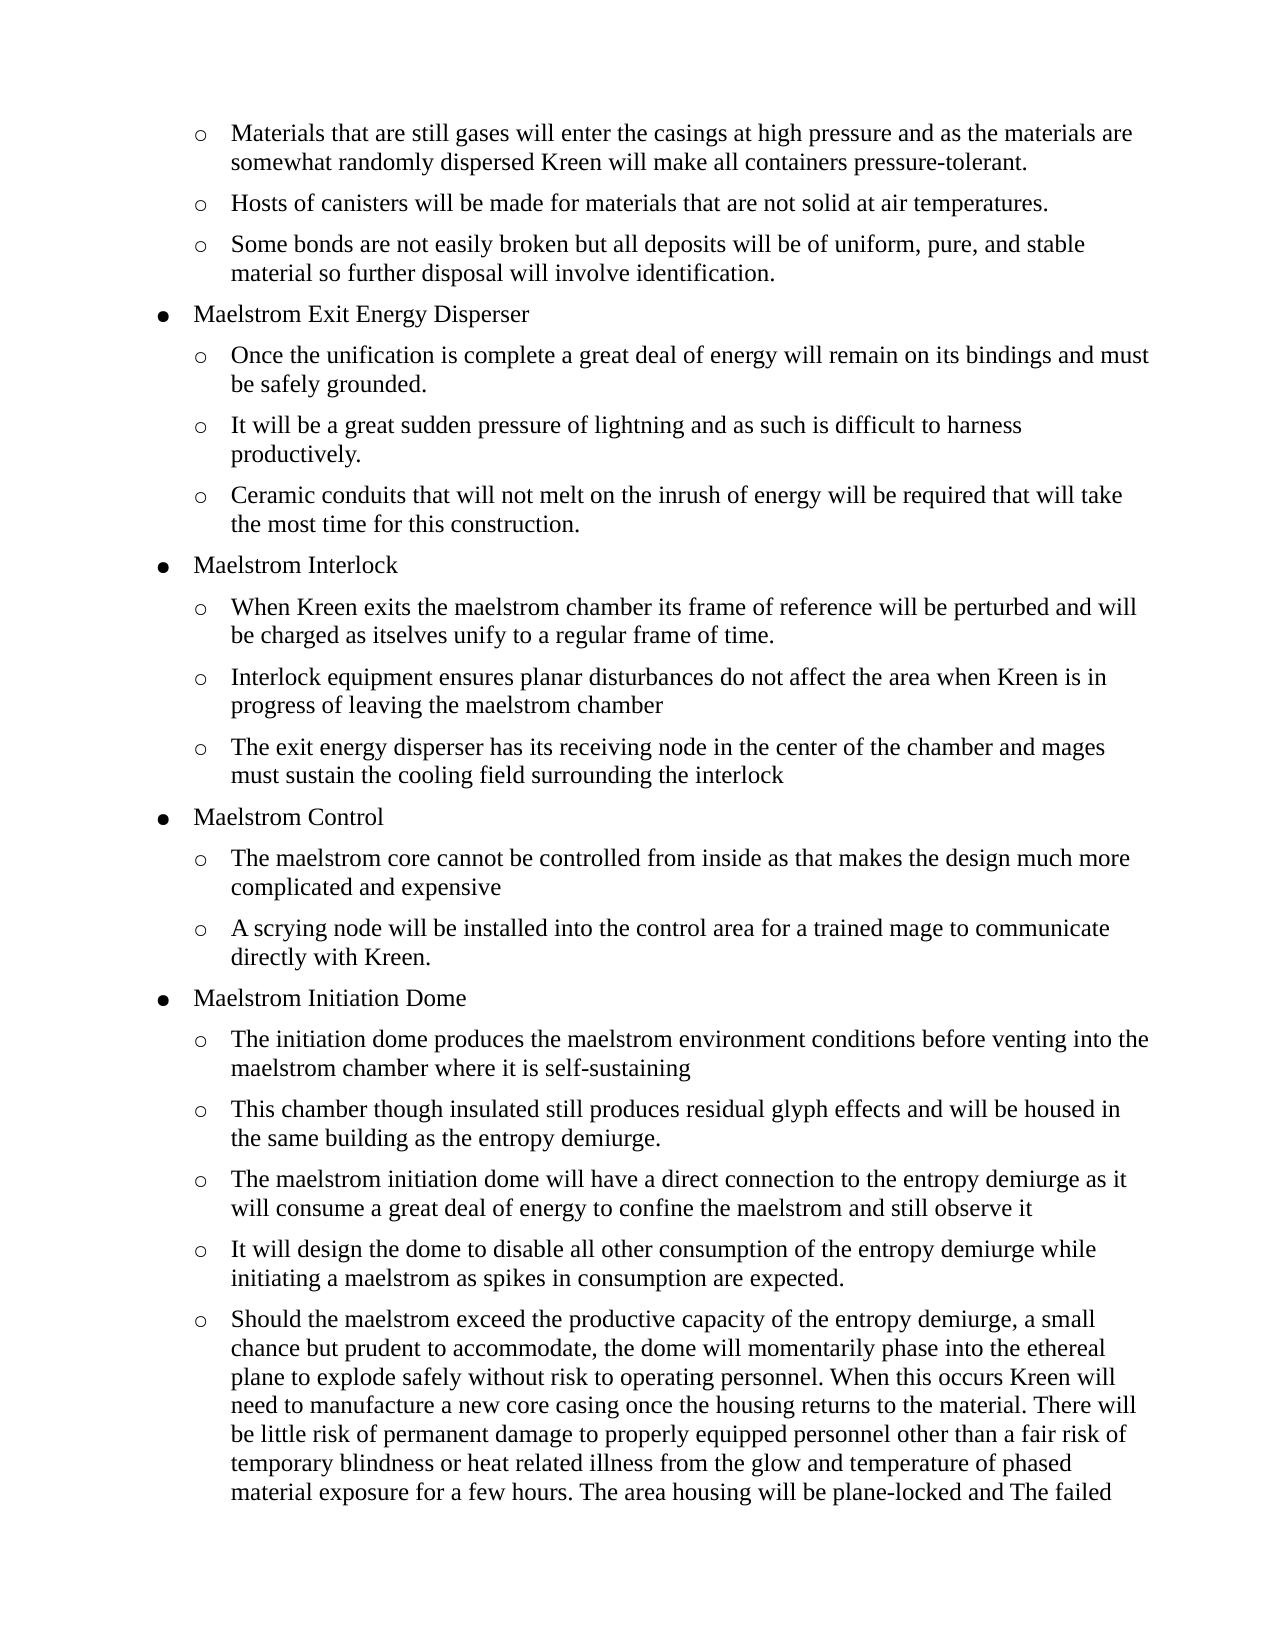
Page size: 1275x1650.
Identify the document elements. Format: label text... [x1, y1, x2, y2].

list Maelstrom Exit Energy Disperser [156, 299, 1157, 328]
list This chamber though insulated still produces residual glyph effects and will be housed in the same building as the entropy demiurge. [193, 1094, 1157, 1152]
list Should the maelstrom exceed the productive capacity of the entropy demiurge, a small chance but prudent to accommodate, the dome will momentarily phase into the ethereal plane to explode safely without risk to operating personnel. When this occurs Kreen will need to manufacture a new core casing once the housing returns to the material. There will be little risk of permanent damage to properly equipped personnel other than a fair risk of temporary blindness or heat related illness from the glow and temperature of phased material exposure for a few hours. The area housing will be plane-locked and The failed [193, 1304, 1157, 1506]
list Some bonds are not easily broken but all deposits will be of uniform, pure, and stable material so further disposal will involve identification. [193, 229, 1157, 287]
list Ceramic conduits that will not melt on the inrush of energy will be required that will take the most time for this construction. [193, 481, 1157, 538]
list A scrying node will be installed into the control area for a trained mage to communicate directly with Kreen. [193, 913, 1157, 971]
list Interlock equipment ensures planar disturbances do not affect the area when Kreen is in progress of leaving the maelstrom chamber [193, 662, 1157, 719]
list The exit energy disperser has its receiving node in the center of the chamber and mages must sustain the cooling field surrounding the interlock [193, 732, 1157, 789]
list The initiation dome produces the maelstrom environment conditions before venting into the maelstrom chamber where it is self-sustaining [193, 1024, 1157, 1082]
list Hosts of canisters will be made for materials that are not solid at air temperatures. [193, 188, 1157, 217]
list Maelstrom Initiation Dome [156, 983, 1157, 1012]
list The maelstrom core cannot be controlled from inside as that makes the design much more complicated and expensive [193, 843, 1157, 901]
list It will be a great sudden pressure of lightning and as such is difficult to harness productively. [193, 411, 1157, 468]
list Materials that are still gases will enter the casings at high pressure and as the materials are somewhat randomly dispersed Kreen will make all containers pressure-tolerant. [193, 118, 1157, 176]
list Maelstrom Interlock [156, 551, 1157, 579]
list Maelstrom Control [156, 802, 1157, 831]
list It will design the dome to disable all other consumption of the entropy demiurge while initiating a maelstrom as spikes in consumption are expected. [193, 1234, 1157, 1292]
list The maelstrom initiation dome will have a direct connection to the entropy demiurge as it will consume a great deal of energy to confine the maelstrom and still observe it [193, 1164, 1157, 1222]
list When Kreen exits the maelstrom chamber its frame of reference will be perturbed and will be charged as itselves unify to a regular frame of time. [193, 592, 1157, 649]
list Once the unification is complete a great deal of energy will remain on its bindings and must be safely grounded. [193, 341, 1157, 398]
